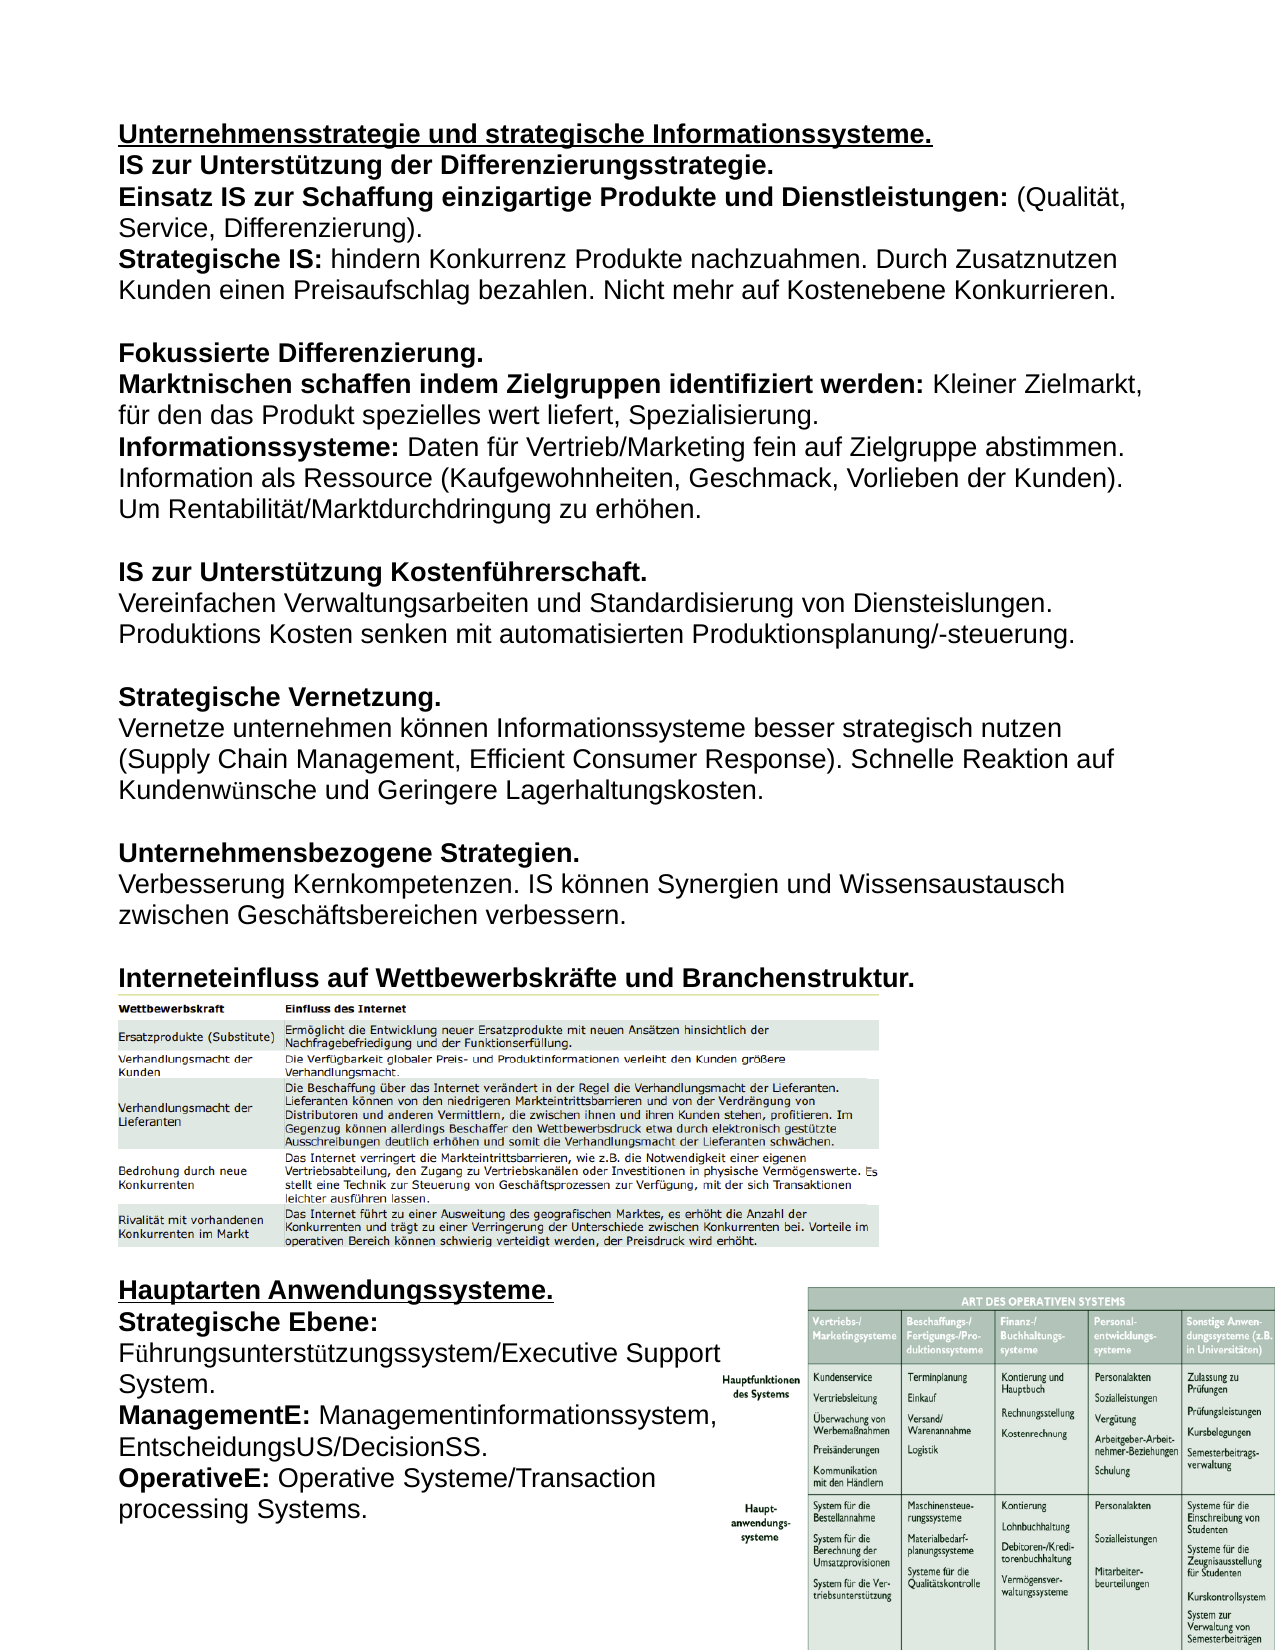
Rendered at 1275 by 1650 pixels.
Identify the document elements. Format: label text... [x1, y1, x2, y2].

text Hauptarten Anwendungssysteme. [118, 1274, 1157, 1306]
text IS zur Unterstützung Kostenführerschaft. [118, 556, 1157, 587]
picture [118, 993, 879, 1247]
text Information als Ressource (Kaufgewohnheiten, Geschmack, Vorlieben der Kunden). Um Rentabilität/Marktdurchdringung zu erhöhen. [118, 462, 1157, 524]
text Einsatz IS zur Schaffung einzigartige Produkte und Dienstleistungen: (Qualität, Service, Differenzierung). [118, 181, 1157, 243]
text Marktnischen schaffen indem Zielgruppen identifiziert werden: Kleiner Zielmarkt, für den das Produkt spezielles wert liefert, Spezialisierung. [118, 368, 1157, 431]
text ManagementE: Managementinformationssystem, EntscheidungsUS/DecisionSS. [118, 1399, 721, 1462]
text Vereinfachen Verwaltungsarbeiten und Standardisierung von Diensteislungen. Produktions Kosten senken mit automatisierten Produktionsplanung/-steuerung. [118, 587, 1157, 649]
text Strategische Vernetzung. [118, 681, 1157, 712]
text Fokussierte Differenzierung. [118, 337, 1157, 368]
text Vernetze unternehmen können Informationssysteme besser strategisch nutzen (Supply Chain Management, Efficient Consumer Response). Schnelle Reaktion auf Kundenwünsche und Geringere Lagerhaltungskosten. [118, 712, 1157, 806]
text Unternehmensstrategie und strategische Informationssysteme. [118, 118, 1157, 149]
text OperativeE: Operative Systeme/Transaction processing Systems. [118, 1462, 721, 1524]
text Strategische Ebene: Führungsunterstützungssystem/Executive Support System. [118, 1306, 721, 1399]
picture [721, 1285, 1275, 1650]
text Informationssysteme: Daten für Vertrieb/Marketing fein auf Zielgruppe abstimmen. [118, 431, 1157, 462]
text Verbesserung Kernkompetenzen. IS können Synergien und Wissensaustausch zwischen Geschäftsbereichen verbessern. [118, 868, 1157, 931]
text IS zur Unterstützung der Differenzierungsstrategie. [118, 149, 1157, 181]
text Interneteinfluss auf Wettbewerbskräfte und Branchenstruktur. [118, 962, 1157, 993]
text Unternehmensbezogene Strategien. [118, 837, 1157, 868]
text Strategische IS: hindern Konkurrenz Produkte nachzuahmen. Durch Zusatznutzen Kunden einen Preisaufschlag bezahlen. Nicht mehr auf Kostenebene Konkurrieren. [118, 243, 1157, 306]
